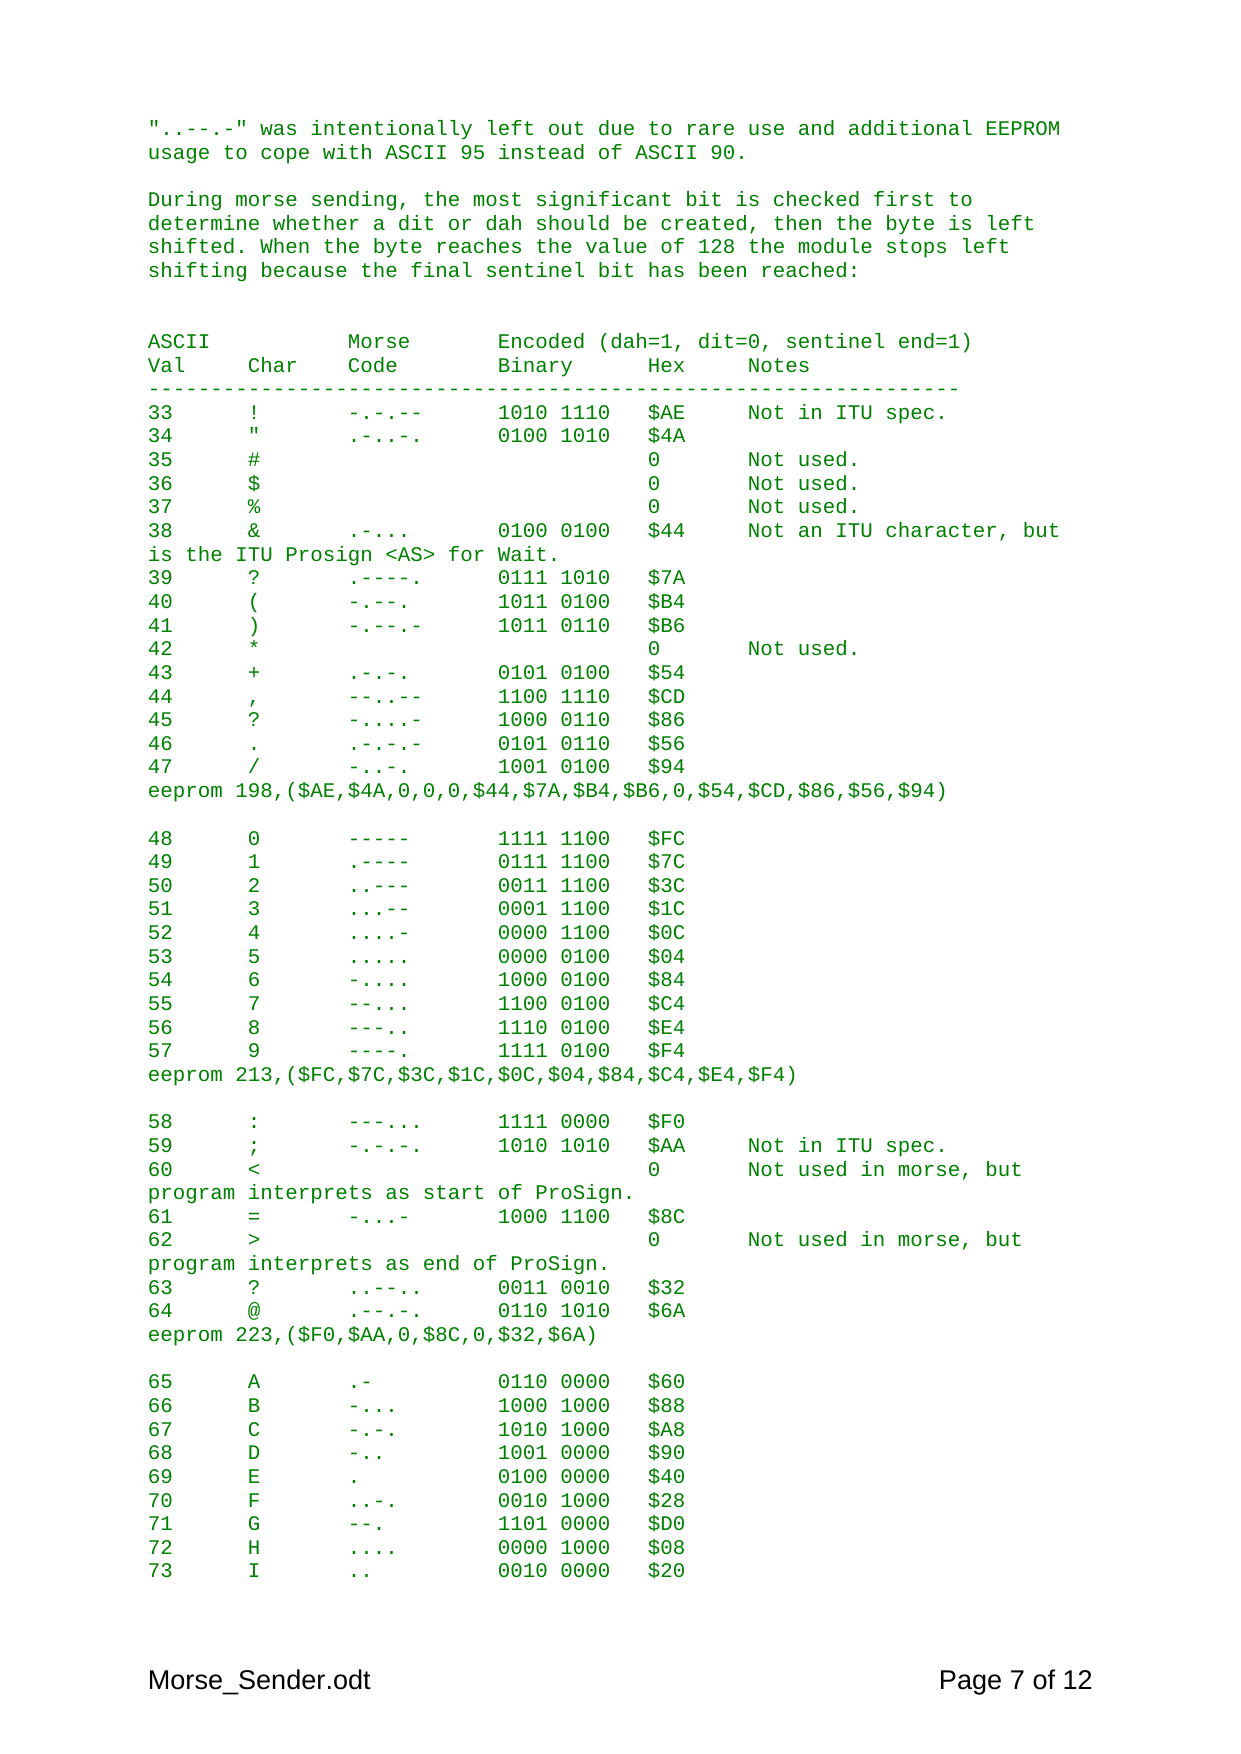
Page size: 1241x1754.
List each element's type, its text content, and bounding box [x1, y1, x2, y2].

text 38 & .-... 0100 0100 $44 Not an ITU character, but is the ITU Prosign <AS> for Wait. [148, 520, 1093, 567]
text "..--.-" was intentionally left out due to rare use and additional EEPROM usage to cope with ASCII 95 instead of ASCII 90. [148, 118, 1093, 165]
text 52 4 ....- 0000 1100 $0C [148, 922, 1093, 946]
text eeprom 198,($AE,$4A,0,0,0,$44,$7A,$B4,$B6,0,$54,$CD,$86,$56,$94) [148, 780, 1093, 804]
text 60 < 0 Not used in morse, but program interprets as start of ProSign. [148, 1158, 1093, 1206]
text 34 " .-..-. 0100 1010 $4A [148, 426, 1093, 449]
text 64 @ .--.-. 0110 1010 $6A [148, 1300, 1093, 1324]
text 71 G --. 1101 0000 $D0 [148, 1513, 1093, 1537]
text 33 ! -.-.-- 1010 1110 $AE Not in ITU spec. [148, 402, 1093, 426]
text 48 0 ----- 1111 1100 $FC [148, 827, 1093, 851]
text 67 C -.-. 1010 1000 $A8 [148, 1419, 1093, 1442]
text 47 / -..-. 1001 0100 $94 [148, 757, 1093, 780]
text 57 9 ----. 1111 0100 $F4 [148, 1040, 1093, 1064]
text 65 A .- 0110 0000 $60 [148, 1371, 1093, 1395]
text 54 6 -.... 1000 0100 $84 [148, 969, 1093, 993]
text 72 H .... 0000 1000 $08 [148, 1537, 1093, 1561]
text 63 ? ..--.. 0011 0010 $32 [148, 1277, 1093, 1300]
text During morse sending, the most significant bit is checked first to determine whether a dit or dah should be created, then the byte is left shifted. When the byte reaches the value of 128 the module stops left shifting because the final sentinel bit has been reached: [148, 189, 1093, 284]
text 37 % 0 Not used. [148, 496, 1093, 520]
text 49 1 .---- 0111 1100 $7C [148, 851, 1093, 875]
text 45 ? -....- 1000 0110 $86 [148, 709, 1093, 733]
text 70 F ..-. 0010 1000 $28 [148, 1489, 1093, 1513]
text 43 + .-.-. 0101 0100 $54 [148, 662, 1093, 686]
text 58 : ---... 1111 0000 $F0 [148, 1111, 1093, 1135]
text eeprom 213,($FC,$7C,$3C,$1C,$0C,$04,$84,$C4,$E4,$F4) [148, 1064, 1093, 1088]
text 40 ( -.--. 1011 0100 $B4 [148, 591, 1093, 615]
text 44 , --..-- 1100 1110 $CD [148, 686, 1093, 709]
text 62 > 0 Not used in morse, but program interprets as end of ProSign. [148, 1229, 1093, 1277]
text 61 = -...- 1000 1100 $8C [148, 1206, 1093, 1229]
text ----------------------------------------------------------------- [148, 378, 1093, 402]
text 59 ; -.-.-. 1010 1010 $AA Not in ITU spec. [148, 1135, 1093, 1158]
text 35 # 0 Not used. [148, 449, 1093, 473]
text 69 E . 0100 0000 $40 [148, 1466, 1093, 1489]
text ASCII Morse Encoded (dah=1, dit=0, sentinel end=1) [148, 331, 1093, 354]
text 55 7 --... 1100 0100 $C4 [148, 993, 1093, 1017]
text 68 D -.. 1001 0000 $90 [148, 1442, 1093, 1466]
text 66 B -... 1000 1000 $88 [148, 1395, 1093, 1419]
text 73 I .. 0010 0000 $20 [148, 1561, 1093, 1584]
text 42 * 0 Not used. [148, 638, 1093, 662]
text 51 3 ...-- 0001 1100 $1C [148, 898, 1093, 922]
text 46 . .-.-.- 0101 0110 $56 [148, 733, 1093, 757]
text 50 2 ..--- 0011 1100 $3C [148, 875, 1093, 898]
text 39 ? .----. 0111 1010 $7A [148, 567, 1093, 591]
text eeprom 223,($F0,$AA,0,$8C,0,$32,$6A) [148, 1324, 1093, 1348]
text 36 $ 0 Not used. [148, 473, 1093, 496]
text 56 8 ---.. 1110 0100 $E4 [148, 1017, 1093, 1040]
text 41 ) -.--.- 1011 0110 $B6 [148, 615, 1093, 638]
text 53 5 ..... 0000 0100 $04 [148, 946, 1093, 969]
text Val Char Code Binary Hex Notes [148, 354, 1093, 378]
